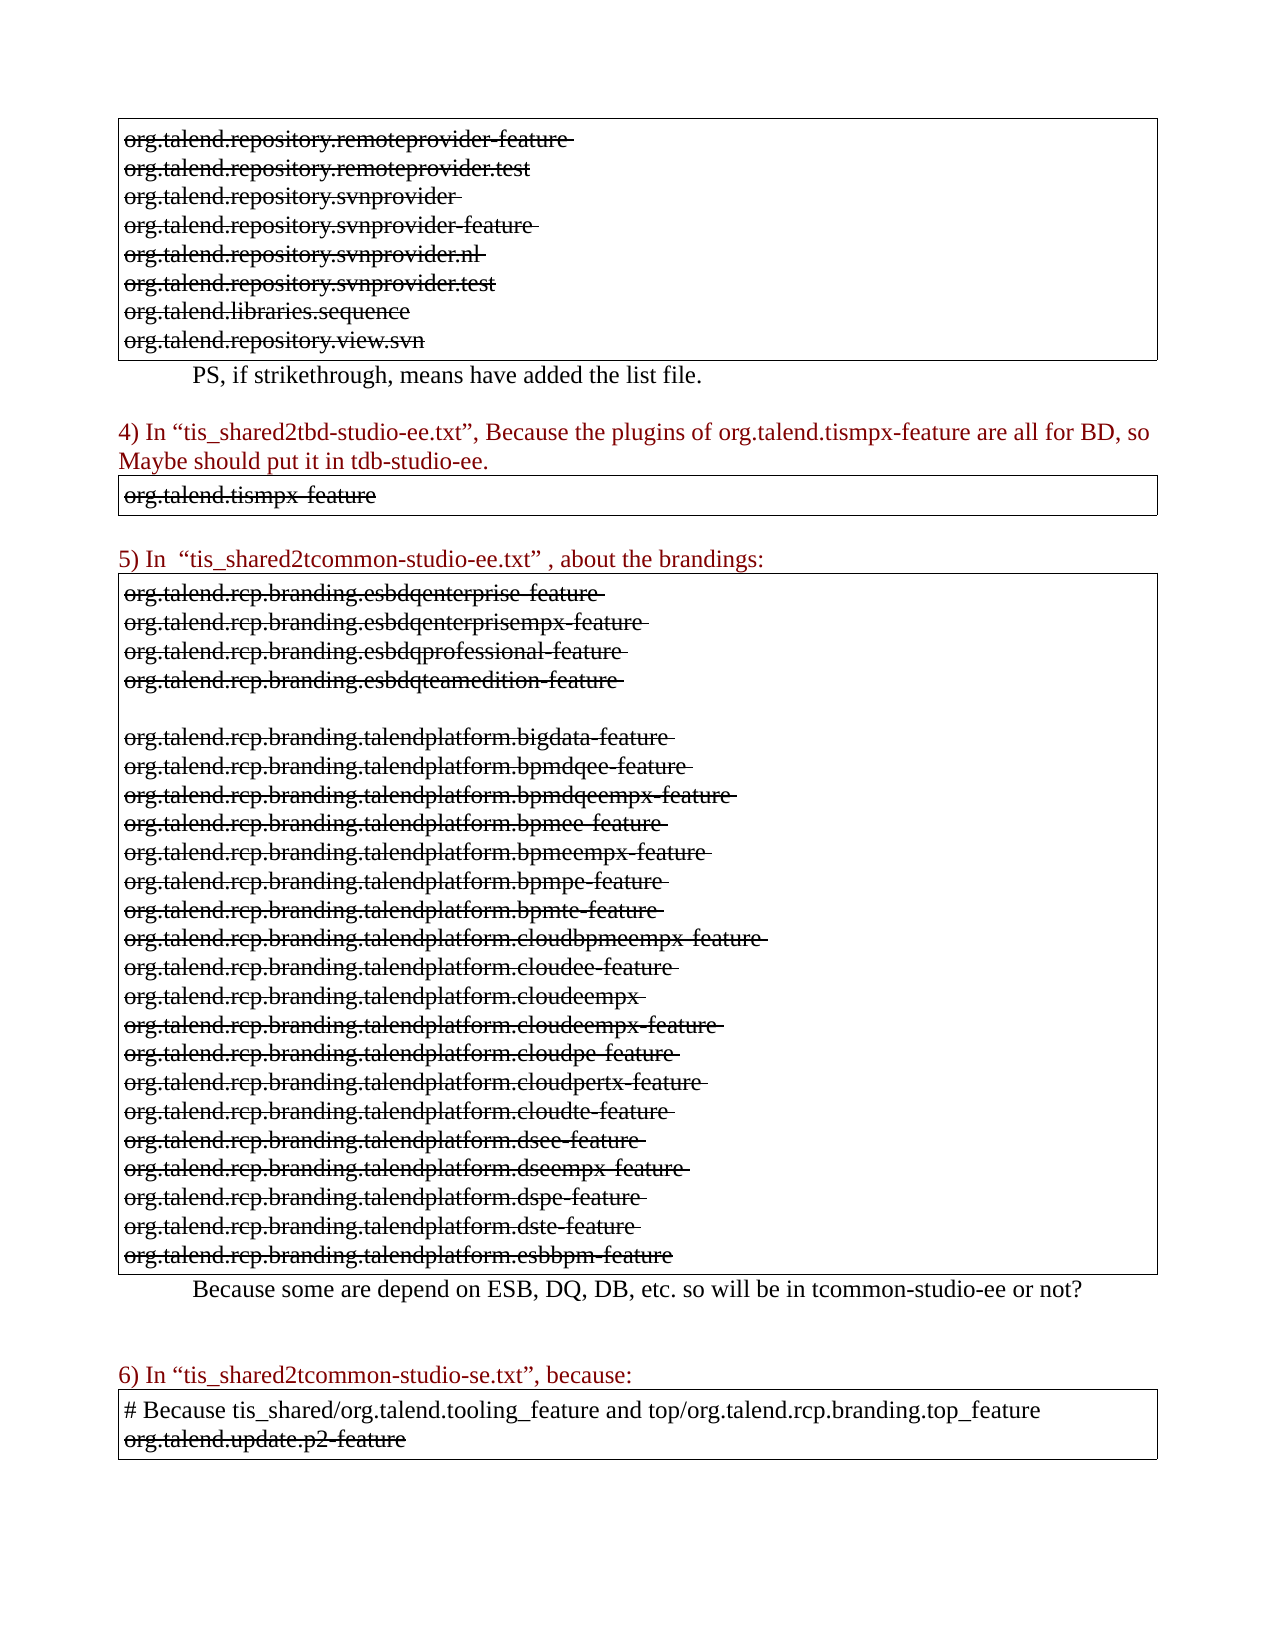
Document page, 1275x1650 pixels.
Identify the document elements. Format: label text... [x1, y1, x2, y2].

text 5) In “tis_shared2tcommon-studio-ee.txt” , about the brandings: [118, 544, 1157, 573]
text 6) In “tis_shared2tcommon-studio-se.txt”, because: [118, 1361, 1157, 1389]
text PS, if strikethrough, means have added the list file. [118, 361, 1157, 388]
table_header org.talend.rcp.branding.esbdqenterprise-feature org.talend.rcp.branding.esbdqenterprisempx-feature org.talend.rcp.branding.esbdqprofessional-feature org.talend.rcp.branding.esbdqteamedition-feature org.talend.rcp.branding.talendplatform.bigdata-feature org.talend.rcp.branding.talendplatform.bpmdqee-feature org.talend.rcp.branding.talendplatform.bpmdqeempx-feature org.talend.rcp.branding.talendplatform.bpmee-feature org.talend.rcp.branding.talendplatform.bpmeempx-feature org.talend.rcp.branding.talendplatform.bpmpe-feature org.talend.rcp.branding.talendplatform.bpmte-feature org.talend.rcp.branding.talendplatform.cloudbpmeempx-feature org.talend.rcp.branding.talendplatform.cloudee-feature org.talend.rcp.branding.talendplatform.cloudeempx org.talend.rcp.branding.talendplatform.cloudeempx-feature org.talend.rcp.branding.talendplatform.cloudpe-feature org.talend.rcp.branding.talendplatform.cloudpertx-feature org.talend.rcp.branding.talendplatform.cloudte-feature org.talend.rcp.branding.talendplatform.dsee-feature org.talend.rcp.branding.talendplatform.dseempx-feature org.talend.rcp.branding.talendplatform.dspe-feature org.talend.rcp.branding.talendplatform.dste-feature org.talend.rcp.branding.talendplatform.esbbpm-feature [119, 574, 1157, 1274]
table_header # Because tis_shared/org.talend.tooling_feature and top/org.talend.rcp.branding.top_feature org.talend.update.p2-feature [119, 1390, 1157, 1458]
table_header org.talend.tismpx-feature [119, 476, 1157, 515]
table_header org.talend.repository.remoteprovider-feature org.talend.repository.remoteprovider.test org.talend.repository.svnprovider org.talend.repository.svnprovider-feature org.talend.repository.svnprovider.nl org.talend.repository.svnprovider.test org.talend.libraries.sequence org.talend.repository.view.svn [119, 119, 1157, 360]
text Because some are depend on ESB, DQ, DB, etc. so will be in tcommon-studio-ee or not? [118, 1275, 1157, 1303]
text 4) In “tis_shared2tbd-studio-ee.txt”, Because the plugins of org.talend.tismpx-feature are all for BD, so Maybe should put it in tdb-studio-ee. [118, 417, 1157, 475]
